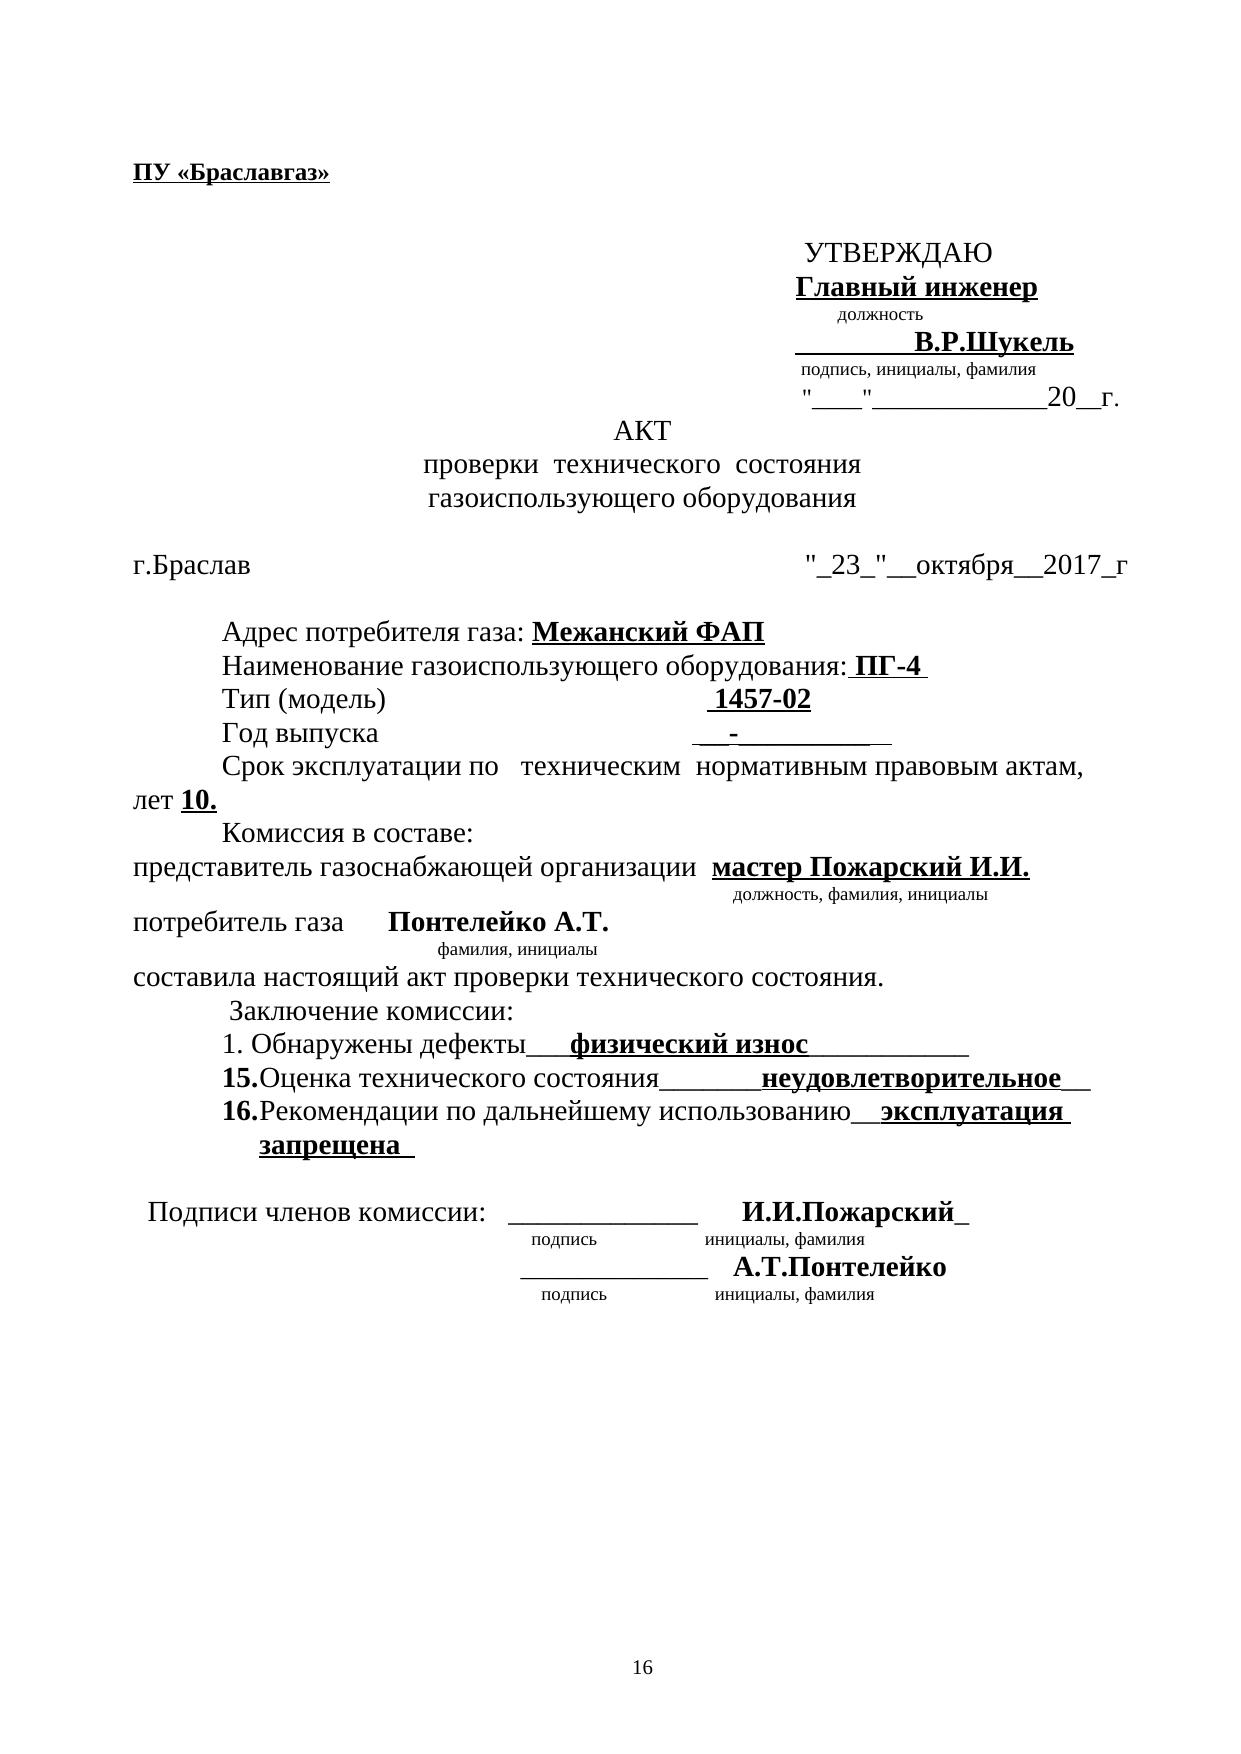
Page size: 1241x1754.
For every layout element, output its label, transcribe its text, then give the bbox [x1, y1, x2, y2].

list Рекомендации по дальнейшему использованию__эксплуатация запрещена [222, 1093, 1152, 1160]
text составила настоящий акт проверки технического состояния. [133, 959, 1152, 993]
text фамилия, инициалы [133, 938, 1152, 959]
text потребитель газа Понтелейко А.Т. [133, 904, 1152, 938]
text Тип (модель) 1457-02 [133, 681, 1152, 715]
text представитель газоснабжающей организации мастер Пожарский И.И. [133, 849, 1152, 882]
text Главный инженер [133, 269, 1152, 303]
text Год выпуска __-_________ [133, 715, 1152, 748]
text газоиспользующего оборудования [133, 480, 1152, 513]
text _______________ А.Т.Понтелейко [133, 1249, 1152, 1283]
text подпись, инициалы, фамилия [133, 358, 1152, 379]
text Наименование газоиспользующего оборудования: ПГ-4 [133, 648, 1152, 681]
text должность, фамилия, инициалы [133, 882, 1152, 904]
text Адрес потребителя газа: Межанский ФАП [133, 614, 1152, 648]
text подпись инициалы, фамилия [133, 1227, 1152, 1249]
text Заключение комиссии: [133, 993, 1152, 1026]
text Подписи членов комиссии: _____________ И.И.Пожарский_ [133, 1194, 1152, 1227]
text проверки технического состояния [133, 446, 1152, 480]
text г.Браслав "_23_"__октября__2017_г [133, 547, 1152, 581]
text ПУ «Браславгаз» [133, 157, 1152, 185]
text "____"______________20__г. [133, 379, 1152, 413]
text подпись инициалы, фамилия [133, 1283, 1152, 1304]
text УТВЕРЖДАЮ [133, 236, 1152, 269]
list Оценка технического состояния_______неудовлетворительное__ [222, 1060, 1152, 1093]
text 1. Обнаружены дефекты___физический износ___________ [133, 1026, 1152, 1060]
text должность [133, 303, 1152, 324]
text АКТ [133, 413, 1152, 446]
text _________В.Р.Шукель [133, 324, 1152, 358]
text лет 10. [133, 782, 1152, 815]
text Комиссия в составе: [133, 815, 1152, 849]
text Срок эксплуатации по техническим нормативным правовым актам, [133, 748, 1152, 782]
